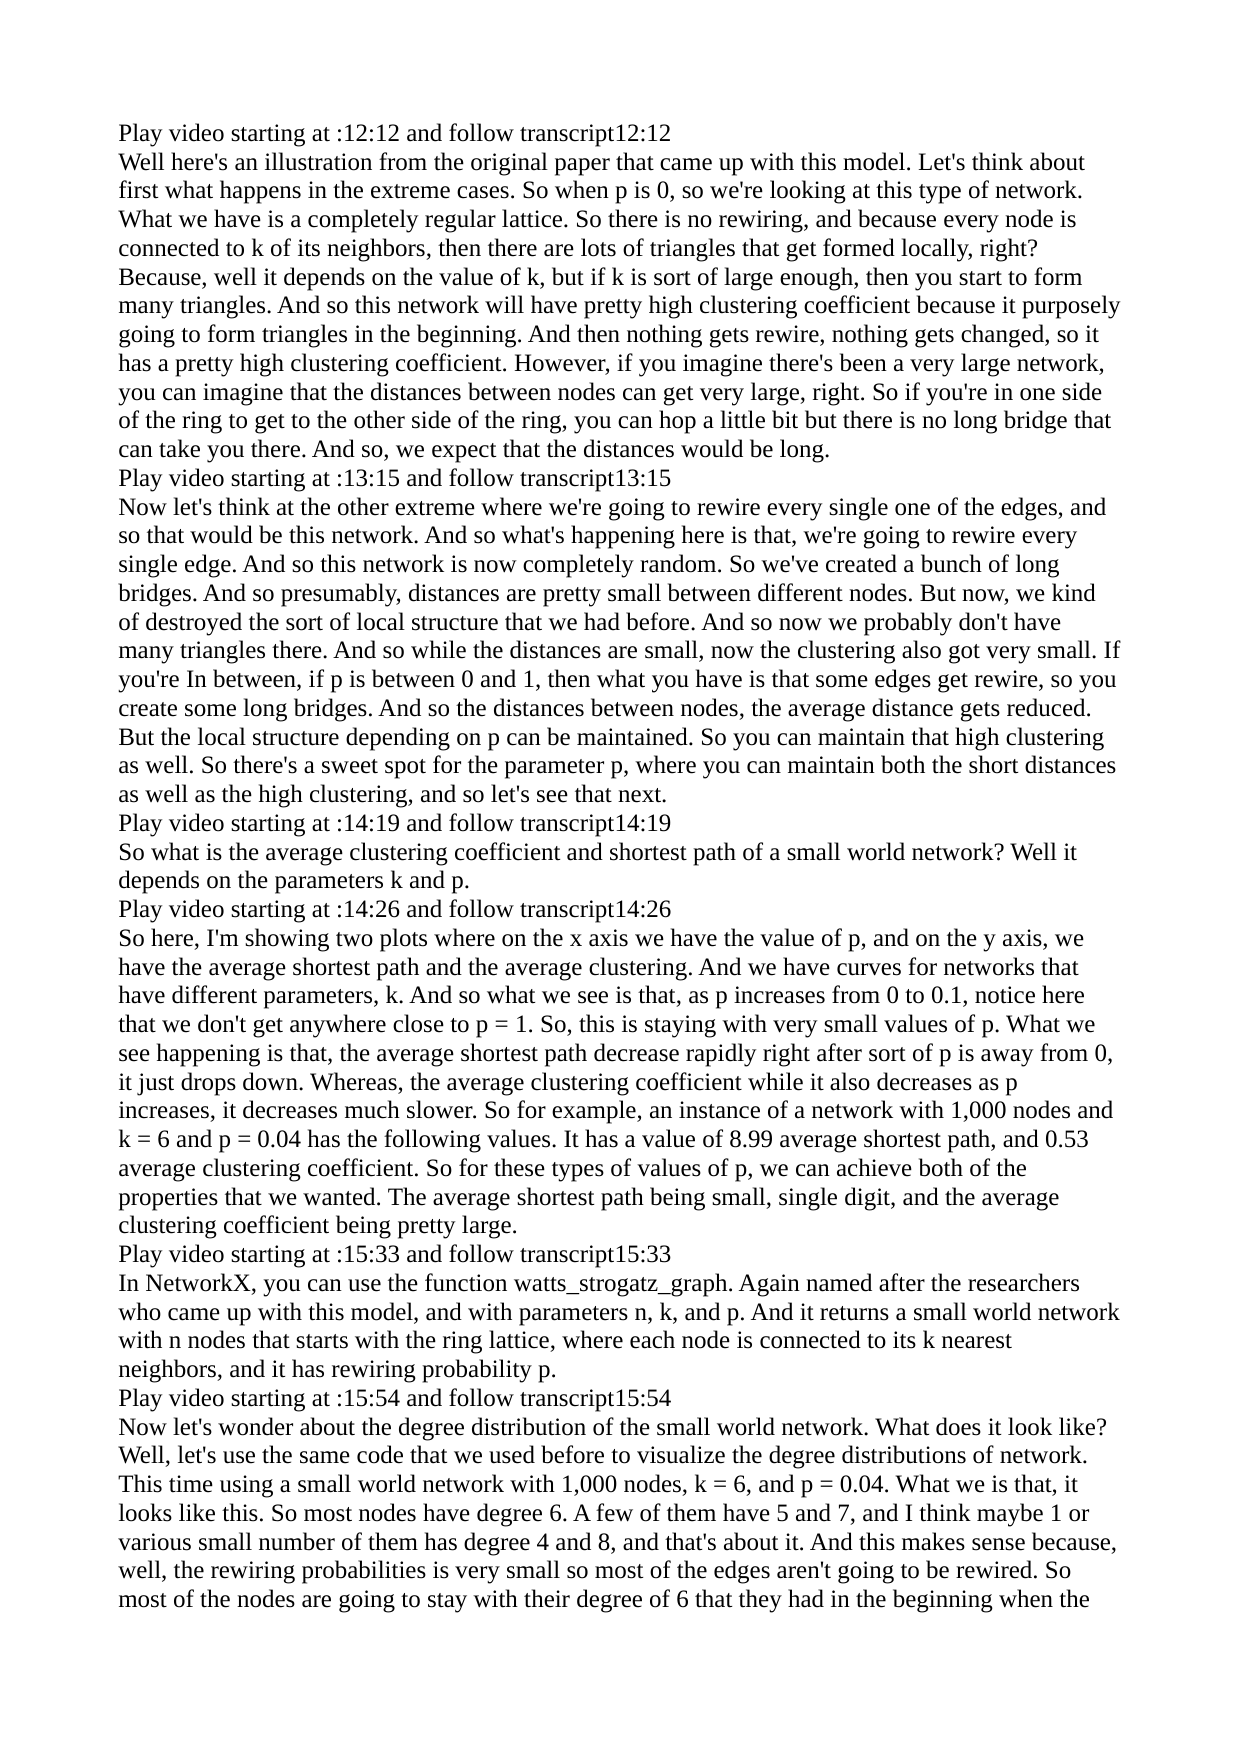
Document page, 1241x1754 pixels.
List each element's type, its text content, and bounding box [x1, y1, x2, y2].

text Play video starting at :14:26 and follow transcript14:26 [118, 894, 1122, 923]
text Well here's an illustration from the original paper that came up with this model. Let's think about first what happens in the extreme cases. So when p is 0, so we're looking at this type of network. What we have is a completely regular lattice. So there is no rewiring, and because every node is connected to k of its neighbors, then there are lots of triangles that get formed locally, right? Because, well it depends on the value of k, but if k is sort of large enough, then you start to form many triangles. And so this network will have pretty high clustering coefficient because it purposely going to form triangles in the beginning. And then nothing gets rewire, nothing gets changed, so it has a pretty high clustering coefficient. However, if you imagine there's been a very large network, you can imagine that the distances between nodes can get very large, right. So if you're in one side of the ring to get to the other side of the ring, you can hop a little bit but there is no long bridge that can take you there. And so, we expect that the distances would be long. [118, 147, 1122, 463]
text Play video starting at :15:54 and follow transcript15:54 [118, 1383, 1122, 1412]
text Play video starting at :15:33 and follow transcript15:33 [118, 1239, 1122, 1268]
text Now let's wonder about the degree distribution of the small world network. What does it look like? Well, let's use the same code that we used before to visualize the degree distributions of network. This time using a small world network with 1,000 nodes, k = 6, and p = 0.04. What we is that, it looks like this. So most nodes have degree 6. A few of them have 5 and 7, and I think maybe 1 or various small number of them has degree 4 and 8, and that's about it. And this makes sense because, well, the rewiring probabilities is very small so most of the edges aren't going to be rewired. So most of the nodes are going to stay with their degree of 6 that they had in the beginning when the [118, 1412, 1122, 1613]
text Play video starting at :14:19 and follow transcript14:19 [118, 808, 1122, 837]
text Play video starting at :13:15 and follow transcript13:15 [118, 463, 1122, 492]
text So what is the average clustering coefficient and shortest path of a small world network? Well it depends on the parameters k and p. [118, 837, 1122, 894]
text Now let's think at the other extreme where we're going to rewire every single one of the edges, and so that would be this network. And so what's happening here is that, we're going to rewire every single edge. And so this network is now completely random. So we've created a bunch of long bridges. And so presumably, distances are pretty small between different nodes. But now, we kind of destroyed the sort of local structure that we had before. And so now we probably don't have many triangles there. And so while the distances are small, now the clustering also got very small. If you're In between, if p is between 0 and 1, then what you have is that some edges get rewire, so you create some long bridges. And so the distances between nodes, the average distance gets reduced. But the local structure depending on p can be maintained. So you can maintain that high clustering as well. So there's a sweet spot for the parameter p, where you can maintain both the short distances as well as the high clustering, and so let's see that next. [118, 492, 1122, 808]
text In NetworkX, you can use the function watts_strogatz_graph. Again named after the researchers who came up with this model, and with parameters n, k, and p. And it returns a small world network with n nodes that starts with the ring lattice, where each node is connected to its k nearest neighbors, and it has rewiring probability p. [118, 1268, 1122, 1383]
text So here, I'm showing two plots where on the x axis we have the value of p, and on the y axis, we have the average shortest path and the average clustering. And we have curves for networks that have different parameters, k. And so what we see is that, as p increases from 0 to 0.1, notice here that we don't get anywhere close to p = 1. So, this is staying with very small values of p. What we see happening is that, the average shortest path decrease rapidly right after sort of p is away from 0, it just drops down. Whereas, the average clustering coefficient while it also decreases as p increases, it decreases much slower. So for example, an instance of a network with 1,000 nodes and k = 6 and p = 0.04 has the following values. It has a value of 8.99 average shortest path, and 0.53 average clustering coefficient. So for these types of values of p, we can achieve both of the properties that we wanted. The average shortest path being small, single digit, and the average clustering coefficient being pretty large. [118, 923, 1122, 1239]
text Play video starting at :12:12 and follow transcript12:12 [118, 118, 1122, 147]
